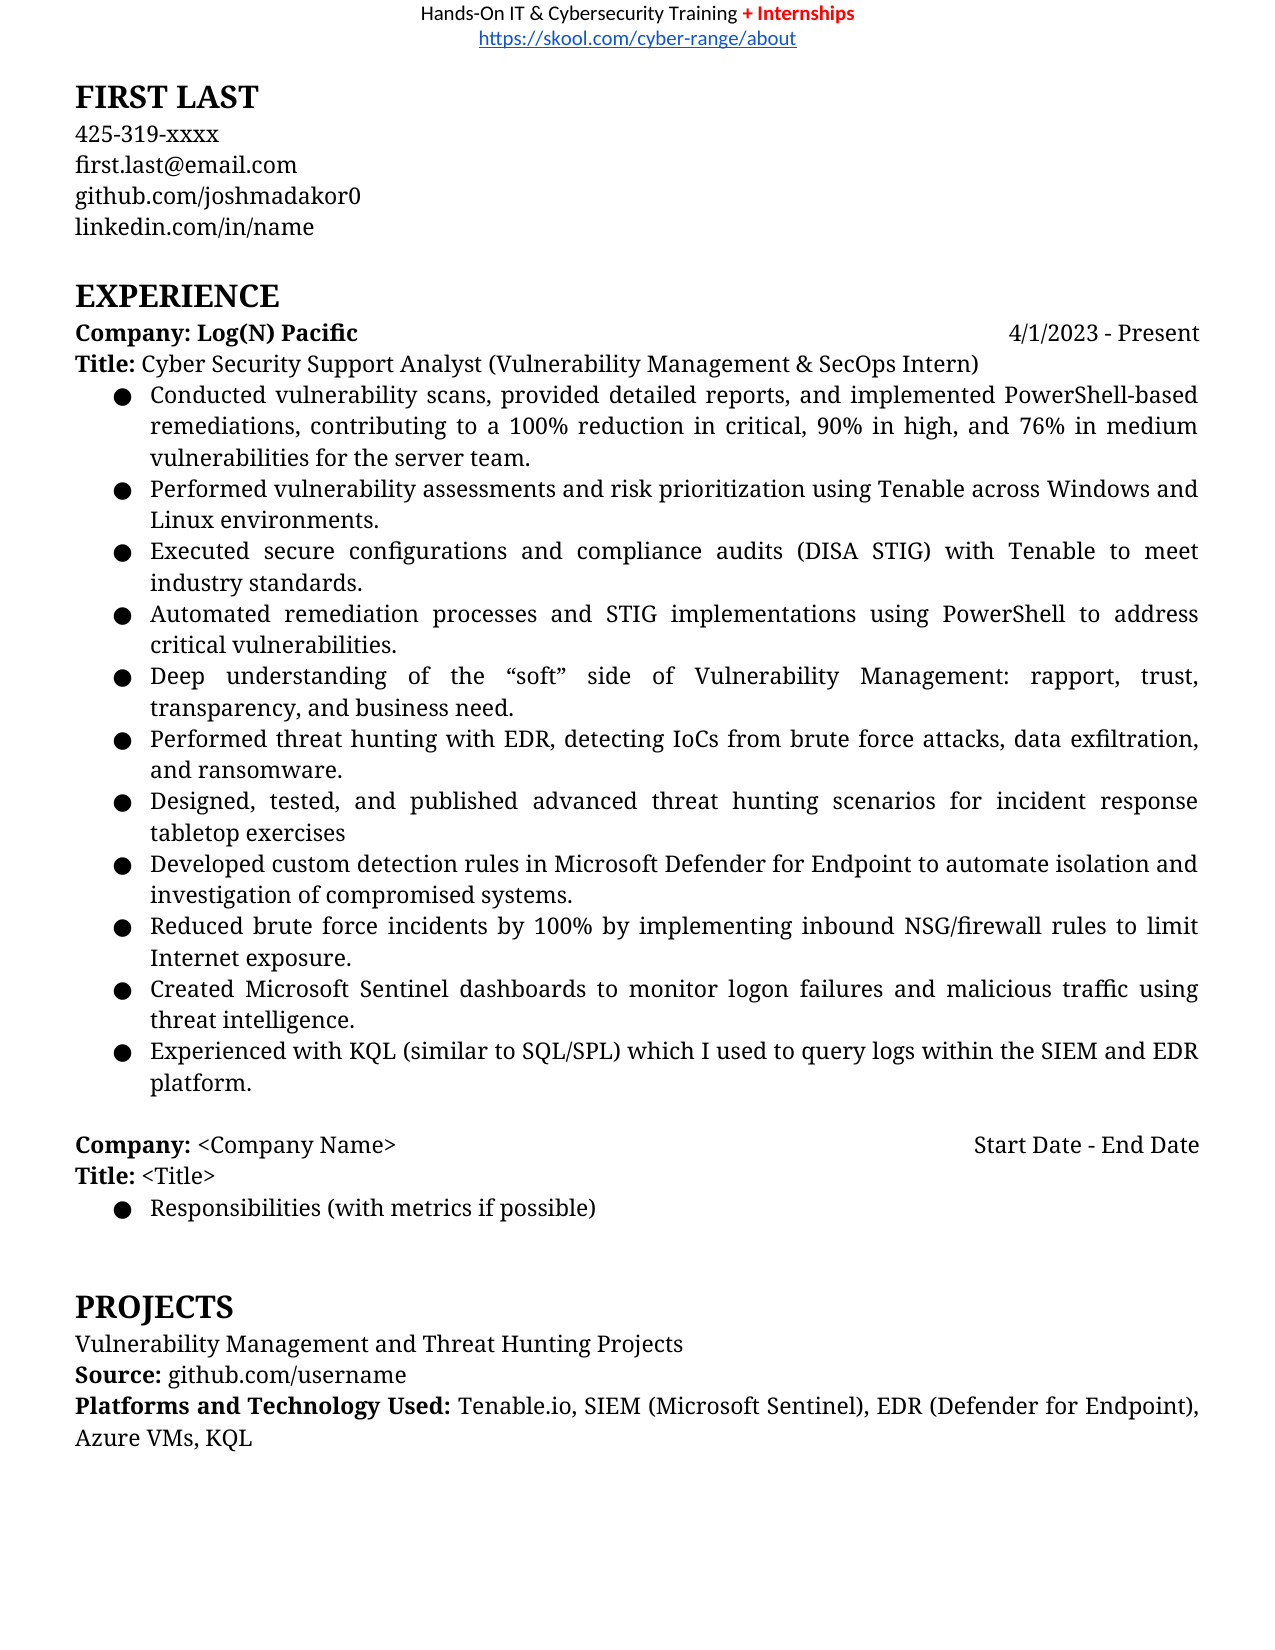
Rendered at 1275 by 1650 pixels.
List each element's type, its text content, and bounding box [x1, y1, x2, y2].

list Executed secure configurations and compliance audits (DISA STIG) with Tenable to meet industry standards. [112, 535, 1200, 598]
text Company: <Company Name> Start Date - End Date [75, 1129, 1200, 1160]
list Performed threat hunting with EDR, detecting IoCs from brute force attacks, data exfiltration, and ransomware. [112, 723, 1200, 785]
text Company: Log(N) Pacific 4/1/2023 - Present Title: Cyber Security Support Analyst (Vulnerability Management & SecOps Intern) [75, 316, 1200, 379]
text first.last@email.com [75, 149, 1200, 180]
list Experienced with KQL (similar to SQL/SPL) which I used to query logs within the SIEM and EDR platform. [112, 1035, 1200, 1098]
text Title: <Title> [75, 1160, 1200, 1191]
text Platforms and Technology Used: Tenable.io, SIEM (Microsoft Sentinel), EDR (Defender for Endpoint), Azure VMs, KQL [75, 1390, 1200, 1453]
list Created Microsoft Sentinel dashboards to monitor logon failures and malicious traffic using threat intelligence. [112, 973, 1200, 1035]
list Conducted vulnerability scans, provided detailed reports, and implemented PowerShell-based remediations, contributing to a 100% reduction in critical, 90% in high, and 76% in medium vulnerabilities for the server team. [112, 379, 1200, 473]
list Automated remediation processes and STIG implementations using PowerShell to address critical vulnerabilities. [112, 598, 1200, 660]
list Deep understanding of the “soft” side of Vulnerability Management: rapport, trust, transparency, and business need. [112, 660, 1200, 723]
text linkedin.com/in/name [75, 211, 1200, 243]
list Responsibilities (with metrics if possible) [112, 1191, 1200, 1223]
text github.com/joshmadakor0 [75, 180, 1200, 211]
list Developed custom detection rules in Microsoft Defender for Endpoint to automate isolation and investigation of compromised systems. [112, 848, 1200, 910]
text Vulnerability Management and Threat Hunting Projects [75, 1328, 1200, 1359]
text Source: github.com/username [75, 1359, 1200, 1390]
list Reduced brute force incidents by 100% by implementing inbound NSG/firewall rules to limit Internet exposure. [112, 910, 1200, 973]
list Designed, tested, and published advanced threat hunting scenarios for incident response tabletop exercises [112, 785, 1200, 848]
text PROJECTS [75, 1285, 1200, 1328]
text EXPERIENCE [75, 274, 1200, 316]
text FIRST LAST [75, 75, 1200, 118]
text 425-319-xxxx [75, 118, 1200, 149]
list Performed vulnerability assessments and risk prioritization using Tenable across Windows and Linux environments. [112, 473, 1200, 535]
